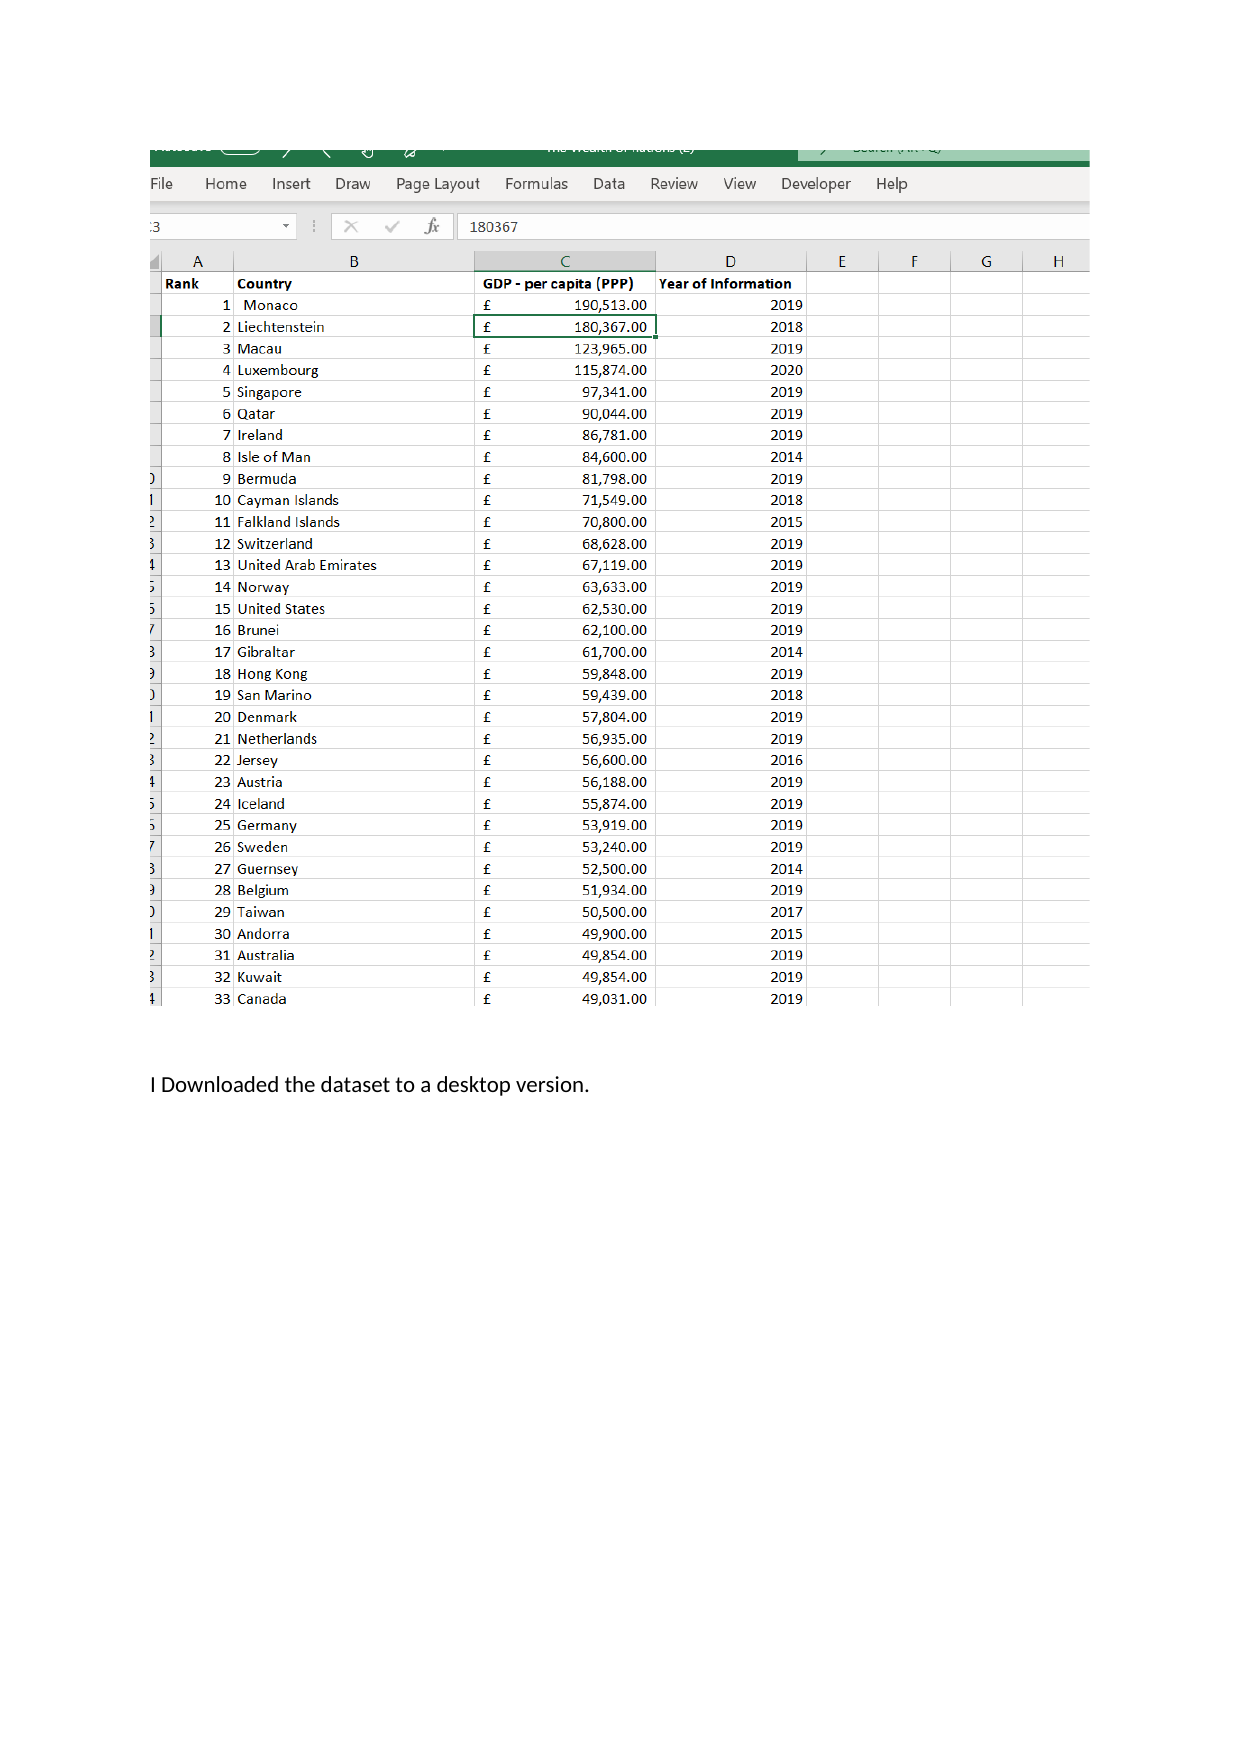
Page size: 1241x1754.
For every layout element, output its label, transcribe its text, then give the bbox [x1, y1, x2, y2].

text I Downloaded the dataset to a desktop version. [150, 1070, 1090, 1098]
